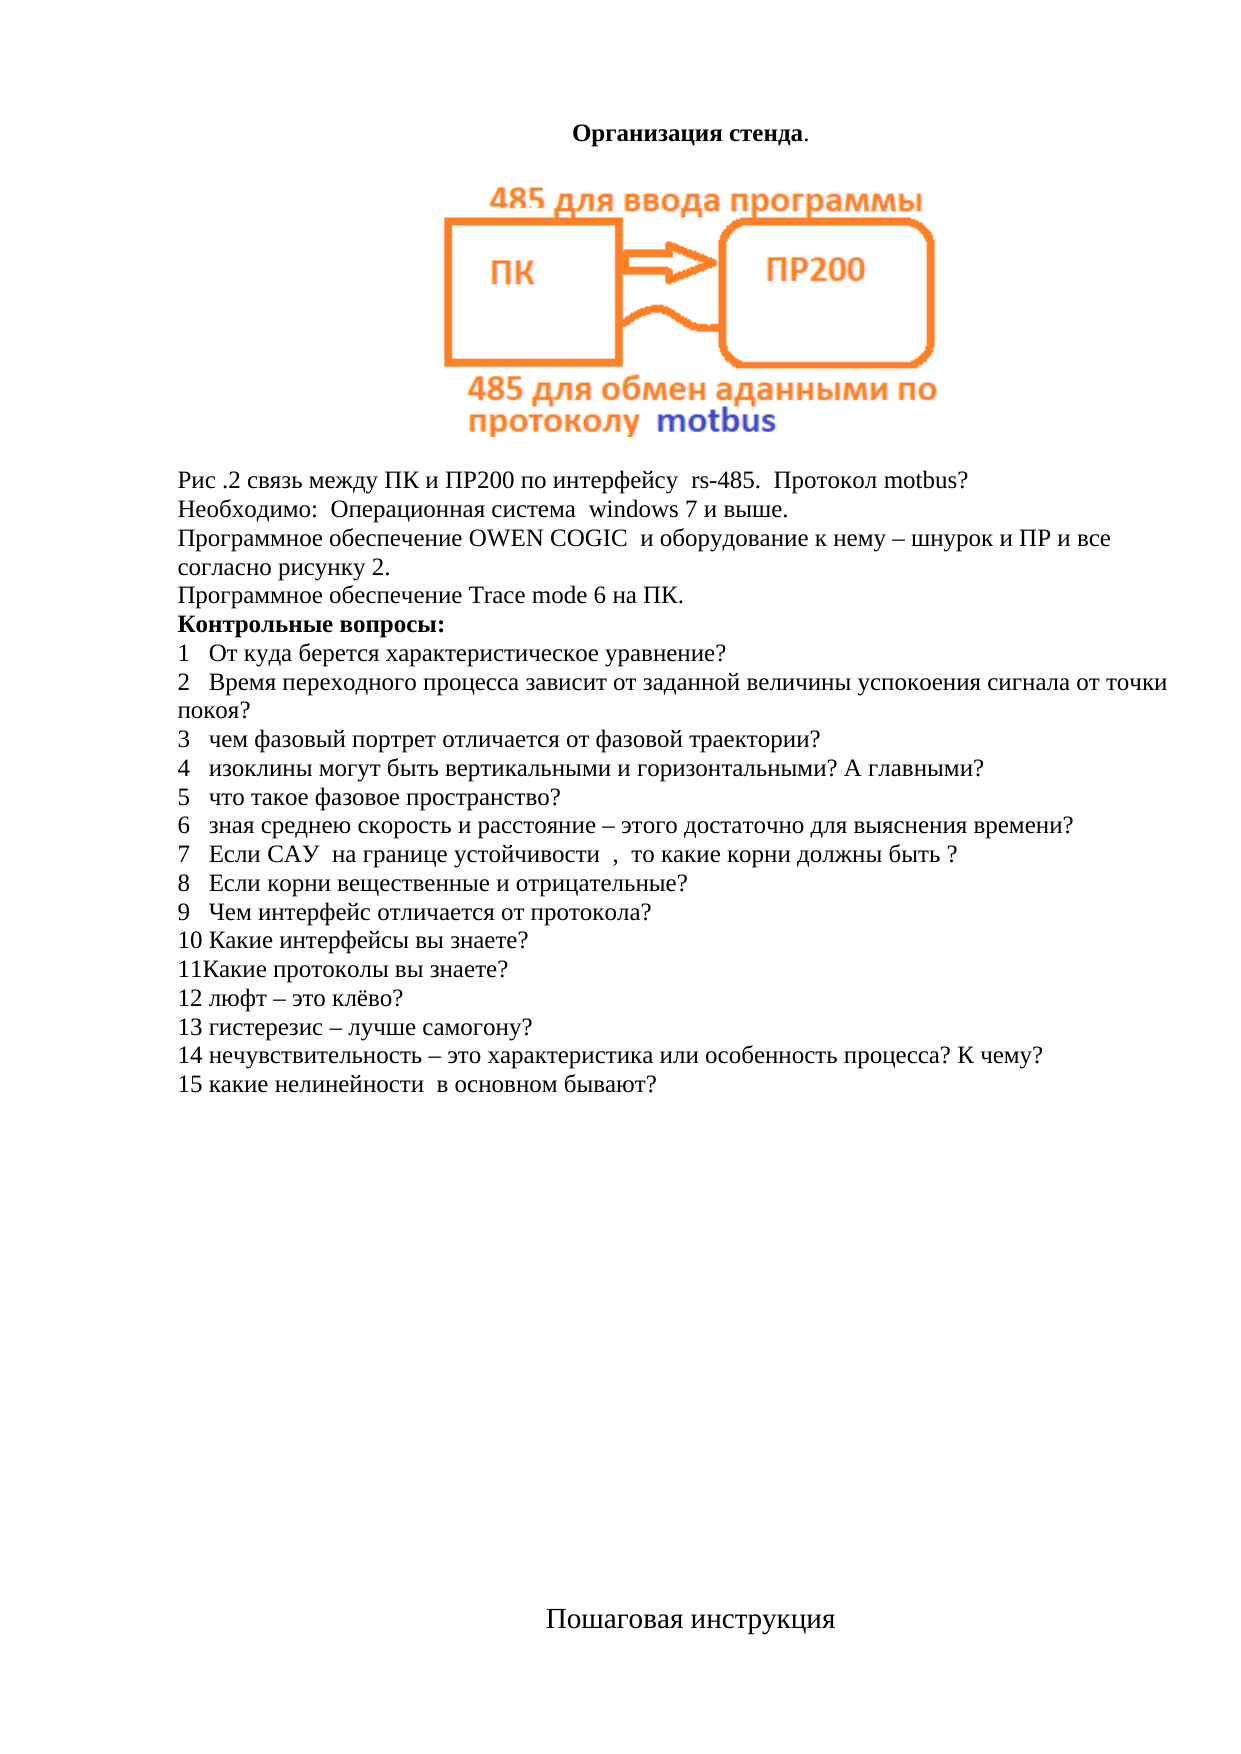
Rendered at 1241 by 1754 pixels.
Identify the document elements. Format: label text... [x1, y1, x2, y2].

text 1 От куда берется характеристическое уравнение? [177, 638, 1204, 667]
text Организация стенда. [177, 118, 1204, 147]
text 8 Если корни вещественные и отрицательные? [177, 868, 1204, 897]
text 10 Какие интерфейсы вы знаете? [177, 925, 1204, 954]
text Контрольные вопросы: [177, 609, 1204, 638]
text Необходимо: Операционная система windows 7 и выше. [177, 494, 1204, 523]
text Пошаговая инструкция [177, 1601, 1204, 1634]
text 6 зная среднею скорость и расстояние – этого достаточно для выяснения времени? [177, 810, 1204, 839]
text 13 гистерезис – лучше самогону? [177, 1012, 1204, 1040]
text 15 какие нелинейности в основном бывают? [177, 1069, 1204, 1098]
text 11Какие протоколы вы знаете? [177, 954, 1204, 983]
text 4 изоклины могут быть вертикальными и горизонтальными? А главными? [177, 753, 1204, 782]
text 3 чем фазовый портрет отличается от фазовой траектории? [177, 724, 1204, 753]
text 2 Время переходного процесса зависит от заданной величины успокоения сигнала от точки покоя? [177, 667, 1204, 724]
text Рис .2 связь между ПК и ПР200 по интерфейсу rs-485. Протокол motbus? [177, 465, 1204, 494]
text 14 нечувствительность – это характеристика или особенность процесса? К чему? [177, 1040, 1204, 1069]
text Программное обеспечение OWEN COGIC и оборудование к нему – шнурок и ПР и все согласно рисунку 2. [177, 523, 1204, 580]
text 12 люфт – это клёво? [177, 983, 1204, 1012]
text 7 Если САУ на границе устойчивости , то какие корни должны быть ? [177, 839, 1204, 868]
text 9 Чем интерфейс отличается от протокола? [177, 897, 1204, 925]
text 5 что такое фазовое пространство? [177, 782, 1204, 810]
text Программное обеспечение Trace mode 6 на ПК. [177, 580, 1204, 609]
